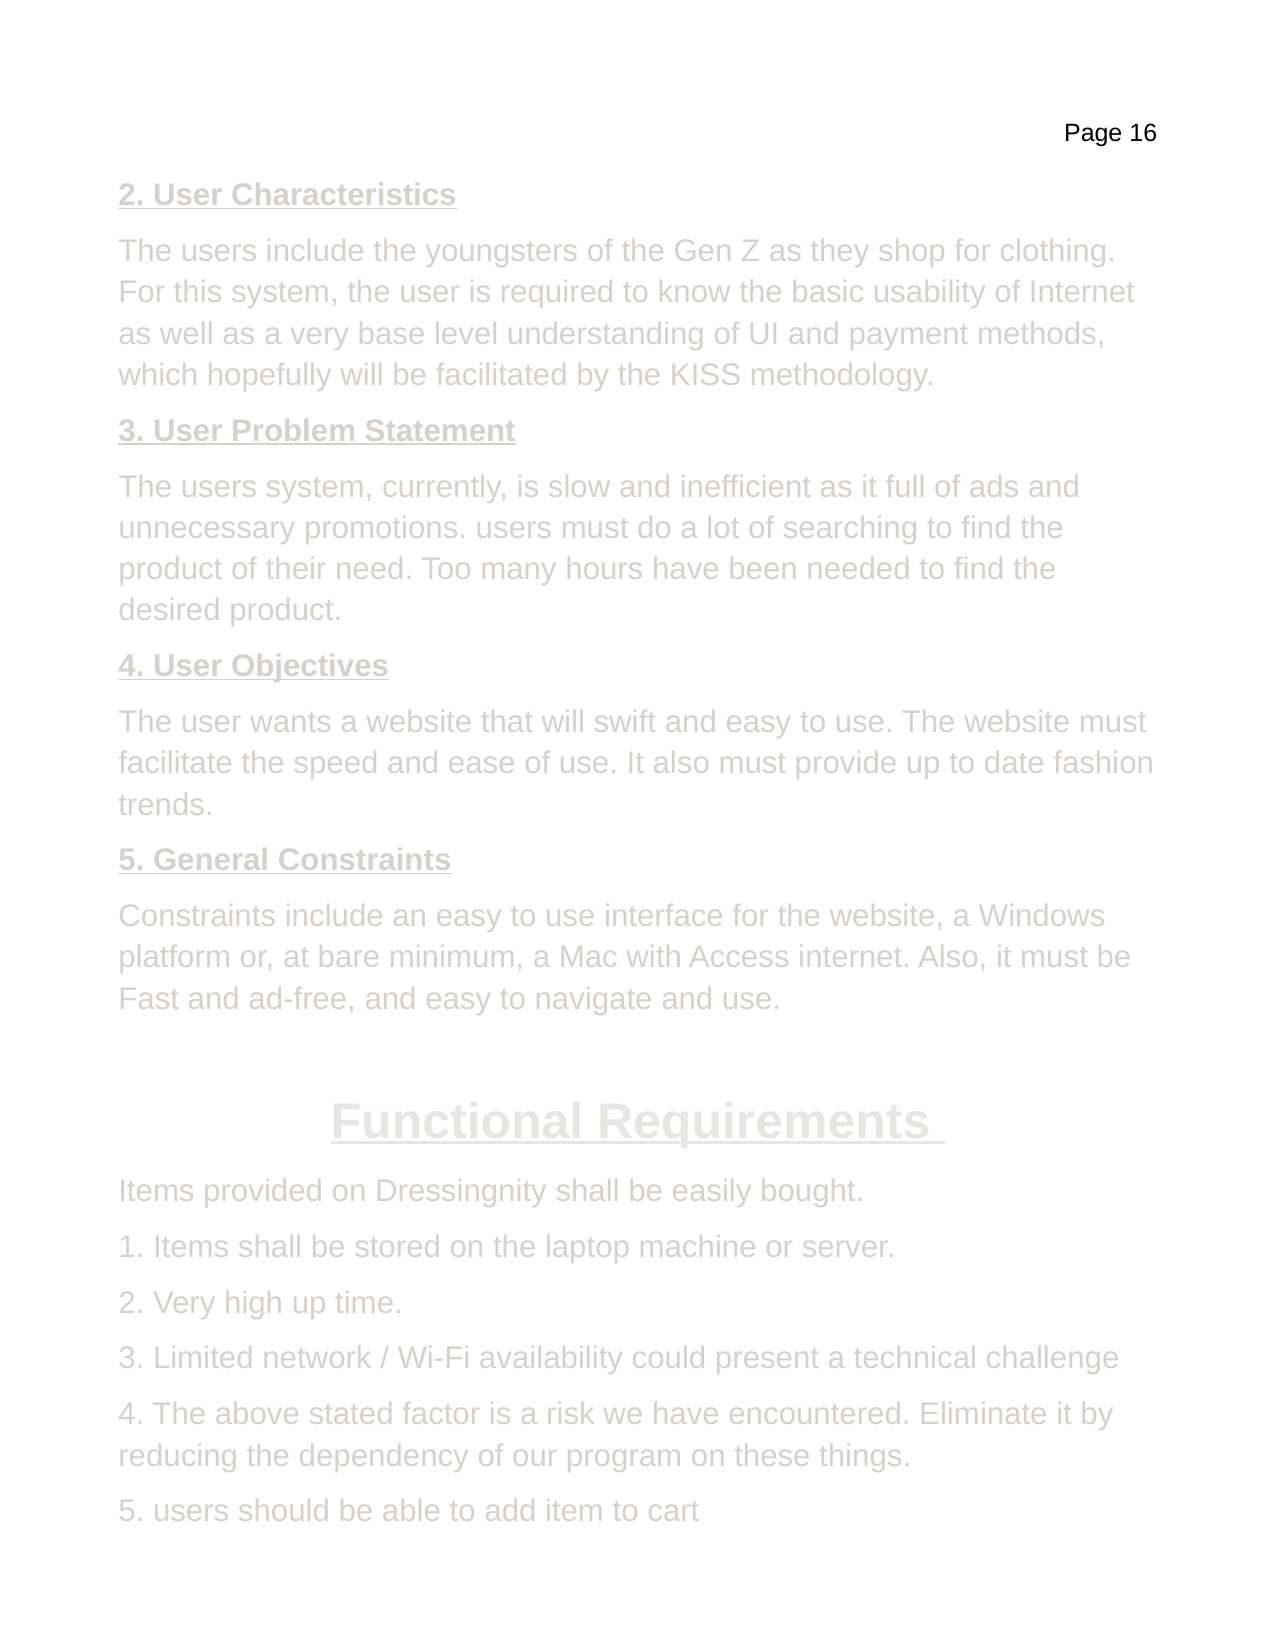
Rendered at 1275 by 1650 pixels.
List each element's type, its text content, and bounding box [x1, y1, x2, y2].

text 5. users should be able to add item to cart [118, 1492, 1157, 1528]
text The user wants a website that will swift and easy to use. The website must facilitate the speed and ease of use. It also must provide up to date fashion trends. [118, 703, 1157, 821]
text The users system, currently, is slow and inefficient as it full of ads and unnecessary promotions. users must do a lot of searching to find the product of their need. Too many hours have been needed to find the desired product. [118, 468, 1157, 627]
text 3. User Problem Statement [118, 412, 1157, 448]
text 1. Items shall be stored on the laptop machine or server. [118, 1228, 1157, 1264]
text Items provided on Dressingnity shall be easily bought. [118, 1172, 1157, 1208]
text Constraints include an easy to use interface for the website, a Windows platform or, at bare minimum, a Mac with Access internet. Also, it must be Fast and ad-free, and easy to navigate and use. [118, 897, 1157, 1016]
text 3. Limited network / Wi-Fi availability could present a technical challenge [118, 1339, 1157, 1375]
text 4. User Objectives [118, 647, 1157, 683]
text Functional Requirements [118, 1091, 1157, 1149]
text 2. Very high up time. [118, 1284, 1157, 1319]
text 4. The above stated factor is a risk we have encountered. Eliminate it by reducing the dependency of our program on these things. [118, 1395, 1157, 1472]
text 2. User Characteristics [118, 176, 1157, 212]
text The users include the youngsters of the Gen Z as they shop for clothing. For this system, the user is required to know the basic usability of Internet as well as a very base level understanding of UI and payment methods, which hopefully will be facilitated by the KISS methodology. [118, 232, 1157, 392]
text 5. General Constraints [118, 841, 1157, 877]
